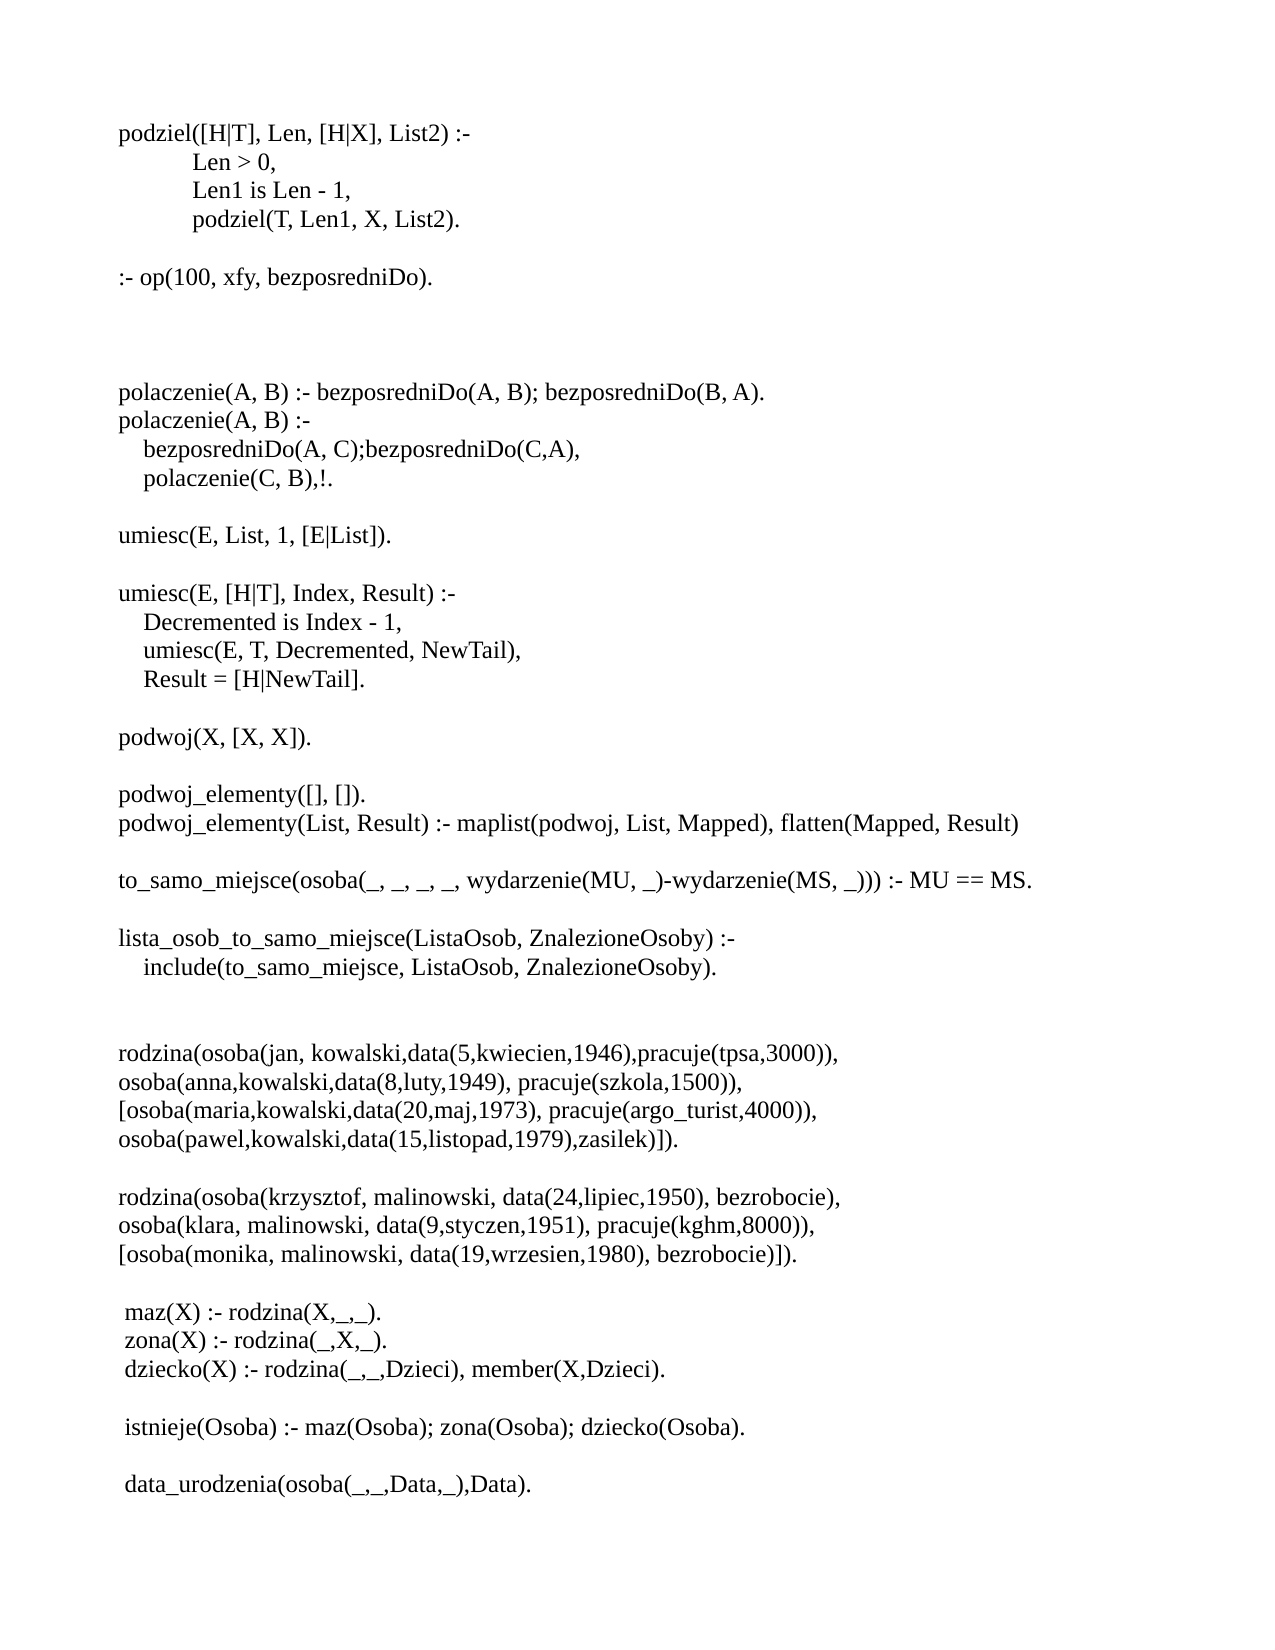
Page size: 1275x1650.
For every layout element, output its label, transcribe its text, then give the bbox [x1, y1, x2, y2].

text umiesc(E, List, 1, [E|List]). [118, 521, 1157, 549]
text podwoj_elementy(List, Result) :- maplist(podwoj, List, Mapped), flatten(Mapped, Result) [118, 808, 1157, 837]
text polaczenie(A, B) :- [118, 406, 1157, 434]
text umiesc(E, [H|T], Index, Result) :- [118, 578, 1157, 607]
text lista_osob_to_samo_miejsce(ListaOsob, ZnalezioneOsoby) :- [118, 923, 1157, 952]
text umiesc(E, T, Decremented, NewTail), [118, 636, 1157, 664]
text podwoj(X, [X, X]). [118, 722, 1157, 751]
text osoba(klara, malinowski, data(9,styczen,1951), pracuje(kghm,8000)), [118, 1211, 1157, 1239]
text zona(X) :- rodzina(_,X,_). [118, 1326, 1157, 1354]
text include(to_samo_miejsce, ListaOsob, ZnalezioneOsoby). [118, 952, 1157, 981]
text osoba(pawel,kowalski,data(15,listopad,1979),zasilek)]). [118, 1124, 1157, 1153]
text rodzina(osoba(krzysztof, malinowski, data(24,lipiec,1950), bezrobocie), [118, 1182, 1157, 1211]
text istnieje(Osoba) :- maz(Osoba); zona(Osoba); dziecko(Osoba). [118, 1412, 1157, 1441]
text polaczenie(C, B),!. [118, 463, 1157, 492]
text podwoj_elementy([], []). [118, 779, 1157, 808]
text to_samo_miejsce(osoba(_, _, _, _, wydarzenie(MU, _)-wydarzenie(MS, _))) :- MU == MS. [118, 866, 1157, 894]
text data_urodzenia(osoba(_,_,Data,_),Data). [118, 1469, 1157, 1498]
text Result = [H|NewTail]. [118, 664, 1157, 693]
text rodzina(osoba(jan, kowalski,data(5,kwiecien,1946),pracuje(tpsa,3000)), [118, 1038, 1157, 1067]
text dziecko(X) :- rodzina(_,_,Dzieci), member(X,Dzieci). [118, 1354, 1157, 1383]
text podziel([H|T], Len, [H|X], List2) :- Len > 0, Len1 is Len - 1, podziel(T, Len1, X, List2). [118, 118, 1157, 233]
text maz(X) :- rodzina(X,_,_). [118, 1297, 1157, 1326]
text osoba(anna,kowalski,data(8,luty,1949), pracuje(szkola,1500)), [118, 1067, 1157, 1096]
text Decremented is Index - 1, [118, 607, 1157, 636]
text polaczenie(A, B) :- bezposredniDo(A, B); bezposredniDo(B, A). [118, 377, 1157, 406]
text [osoba(maria,kowalski,data(20,maj,1973), pracuje(argo_turist,4000)), [118, 1096, 1157, 1124]
text [osoba(monika, malinowski, data(19,wrzesien,1980), bezrobocie)]). [118, 1239, 1157, 1268]
text :- op(100, xfy, bezposredniDo). [118, 262, 1157, 291]
text bezposredniDo(A, C);bezposredniDo(C,A), [118, 434, 1157, 463]
